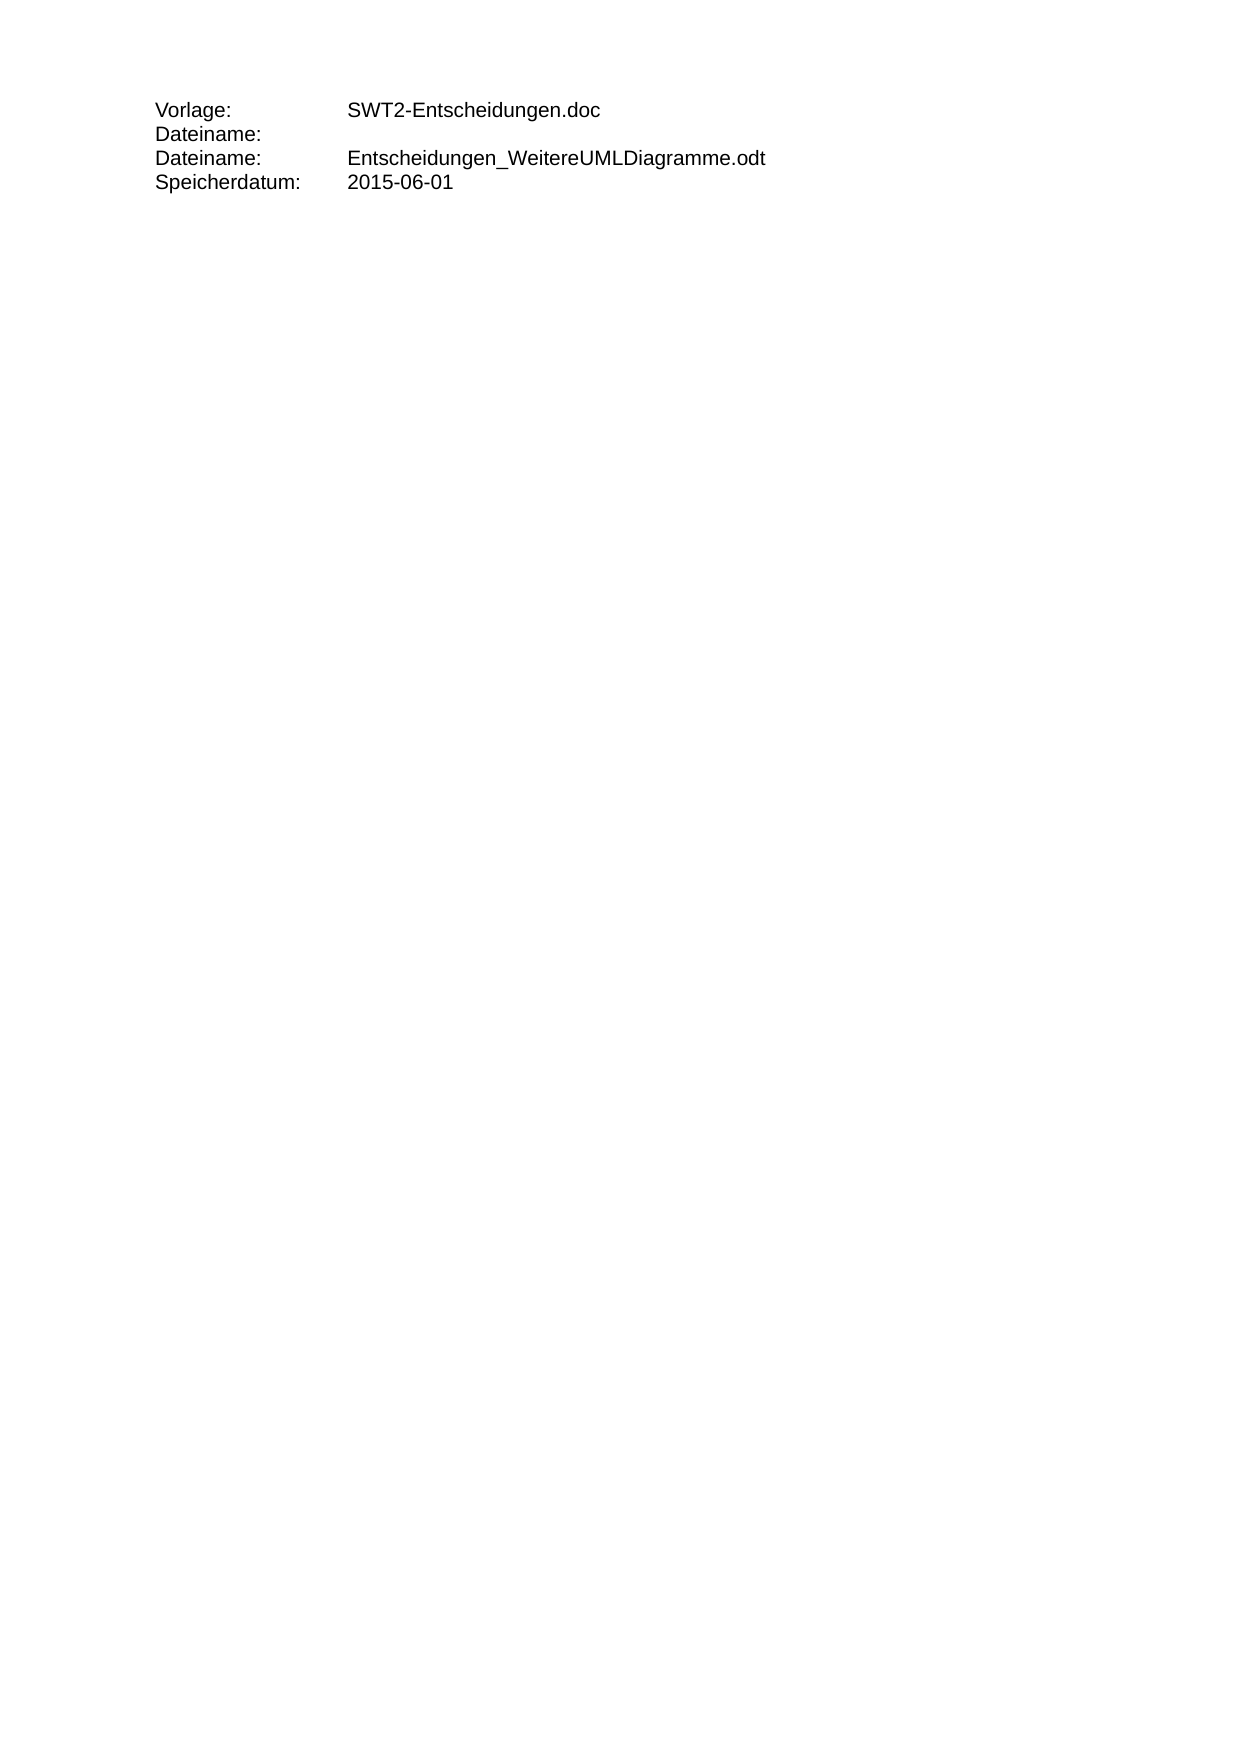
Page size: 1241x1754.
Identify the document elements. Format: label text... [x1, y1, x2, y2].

table_header SWT2-Entscheidungen.doc [340, 98, 1093, 122]
table_header Vorlage: [148, 98, 340, 122]
table_cell Dateiname: [148, 146, 340, 169]
table_cell Speicherdatum: [148, 170, 340, 193]
table_cell Dateiname: [148, 122, 340, 146]
table_cell Entscheidungen-UMLTool.odt [340, 146, 1093, 169]
table_cell 2015-05-04 [340, 170, 1093, 193]
table_cell [340, 122, 1093, 146]
